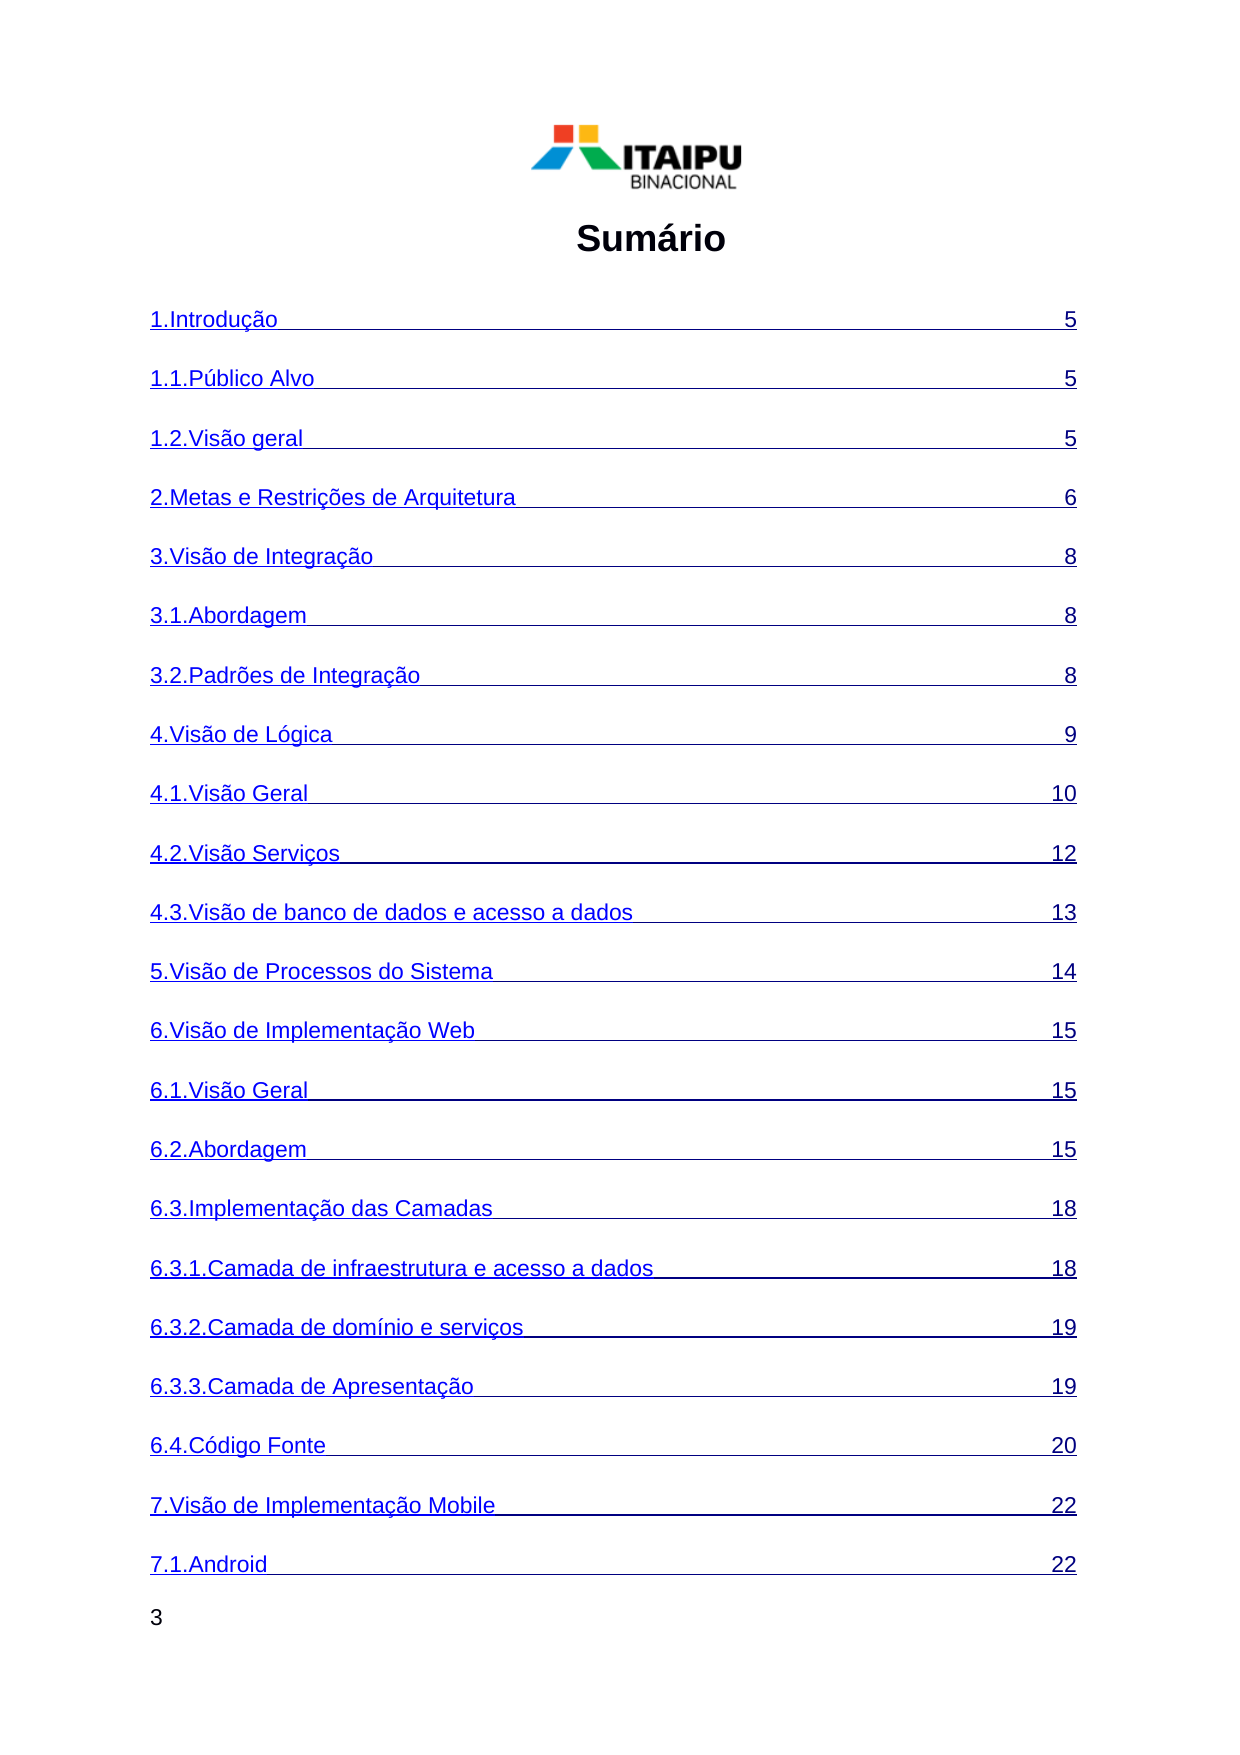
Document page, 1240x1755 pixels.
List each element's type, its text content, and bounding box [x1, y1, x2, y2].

text 6.2. Abordagem 15 [150, 1135, 1077, 1159]
text 7.1. Android 22 [150, 1550, 1077, 1574]
text 1.1. Público Alvo 5 [150, 364, 1077, 388]
text 4.1. Visão Geral 10 [150, 779, 1077, 803]
text 6.3.2. Camada de domínio e serviços 19 [150, 1313, 1077, 1336]
text 3. Visão de Integração 8 [150, 542, 1077, 566]
text [150, 626, 1077, 630]
text 6.3. Implementação das Camadas 18 [150, 1194, 1077, 1218]
text 4.3. Visão de banco de dados e acesso a dados 13 [150, 898, 1077, 922]
text 5. Visão de Processos do Sistema 14 [150, 957, 1077, 981]
text 4. Visão de Lógica 9 [150, 720, 1077, 744]
text 4.2. Visão Serviços 12 [150, 839, 1077, 862]
text 6.3.1. Camada de infraestrutura e acesso a dados 18 [150, 1254, 1077, 1277]
text 2. Metas e Restrições de Arquitetura 6 [150, 483, 1077, 507]
text Sumário [150, 216, 1152, 259]
text 6.3.3. Camada de Apresentação 19 [150, 1372, 1077, 1396]
text 1. Introdução 5 [150, 305, 1077, 329]
text 6.1. Visão Geral 15 [150, 1076, 1077, 1099]
text 6. Visão de Implementação Web 15 [150, 1017, 1077, 1040]
text 1.2. Visão geral 5 [150, 424, 1077, 448]
text 3.2. Padrões de Integração 8 [150, 661, 1077, 685]
text [150, 389, 1077, 393]
text 3.1. Abordagem 8 [150, 602, 1077, 625]
text 7. Visão de Implementação Mobile 22 [150, 1491, 1077, 1514]
text 6.4. Código Fonte 20 [150, 1431, 1077, 1455]
